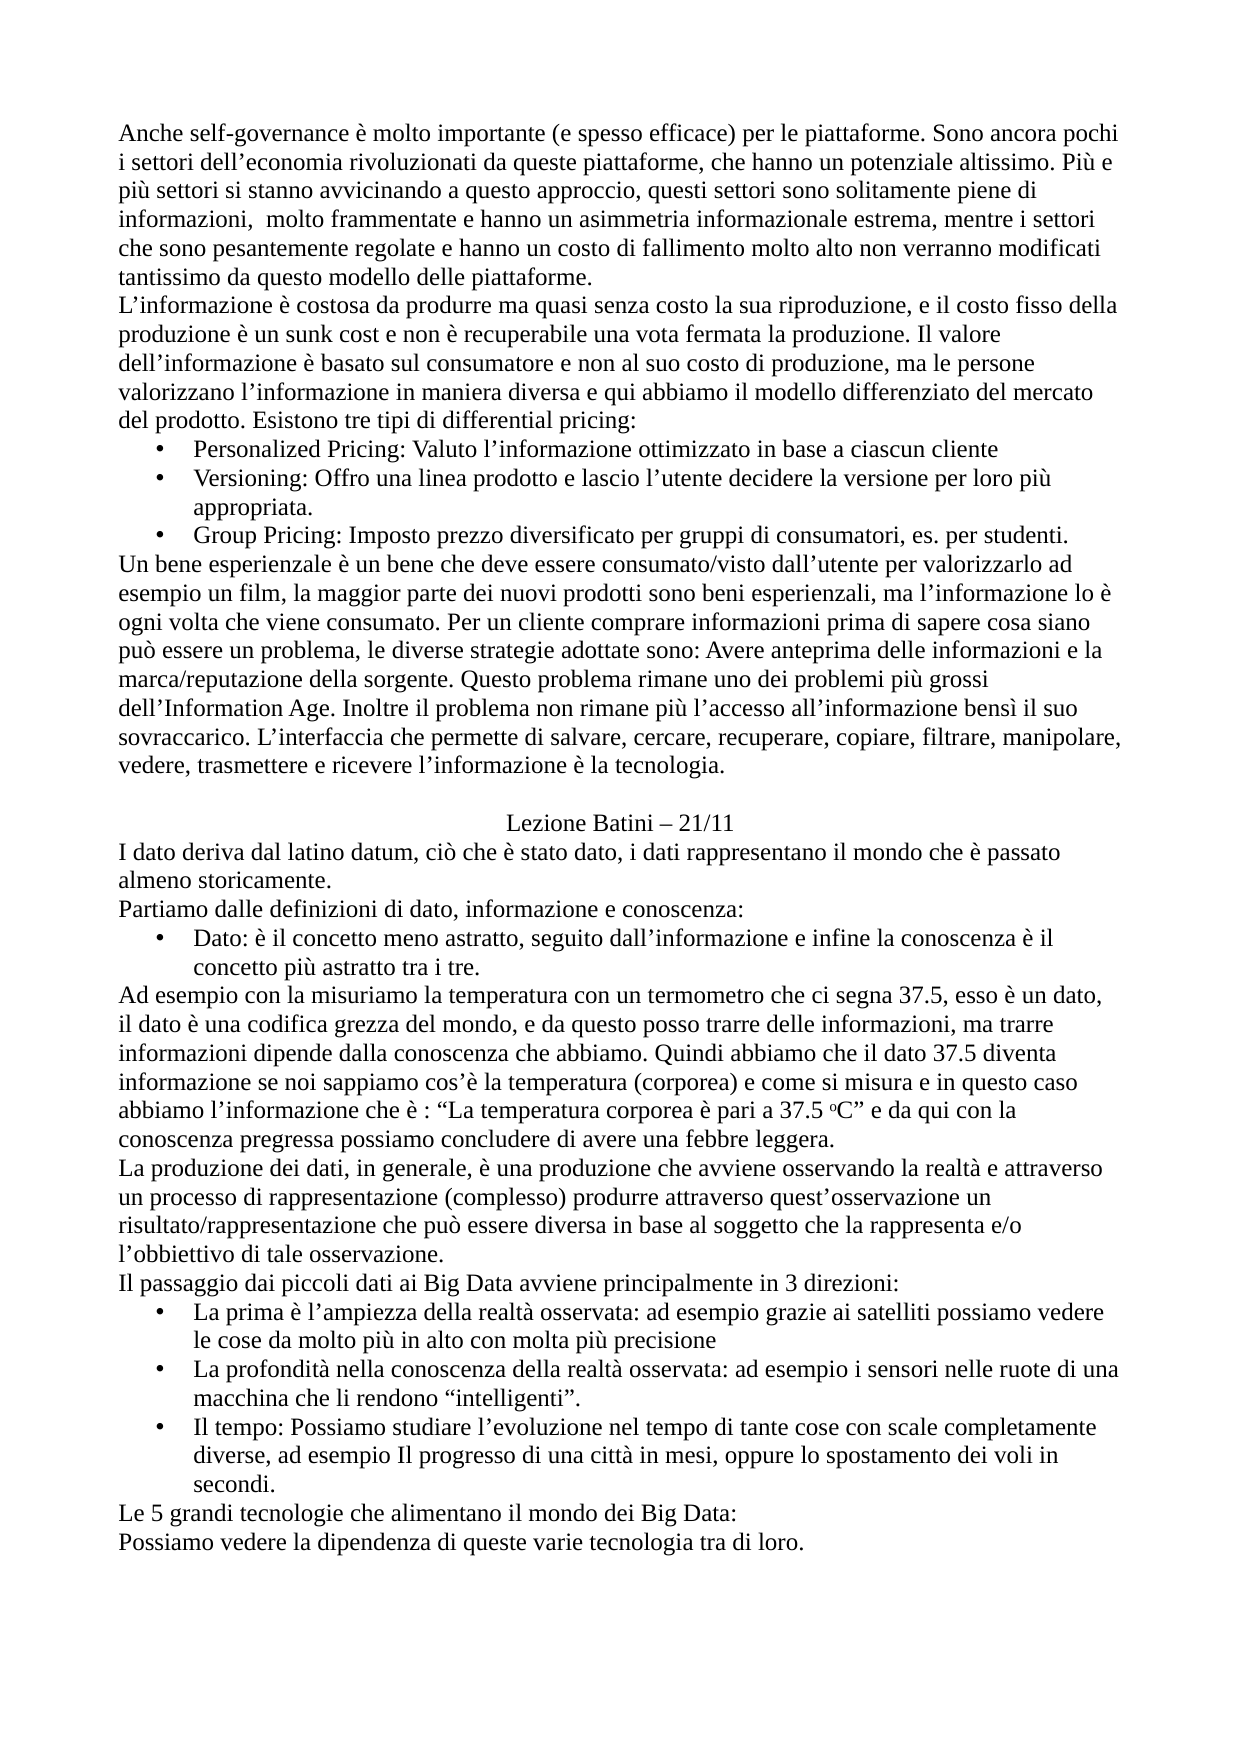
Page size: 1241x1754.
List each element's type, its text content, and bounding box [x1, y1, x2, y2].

list Dato: è il concetto meno astratto, seguito dall’informazione e infine la conoscenza è il concetto più astratto tra i tre. [156, 923, 1122, 981]
list Group Pricing: Imposto prezzo diversificato per gruppi di consumatori, es. per studenti. [156, 521, 1122, 549]
list Il tempo: Possiamo studiare l’evoluzione nel tempo di tante cose con scale completamente diverse, ad esempio Il progresso di una città in mesi, oppure lo spostamento dei voli in secondi. [156, 1412, 1122, 1498]
text Possiamo vedere la dipendenza di queste varie tecnologia tra di loro. [118, 1527, 1122, 1556]
text Ad esempio con la misuriamo la temperatura con un termometro che ci segna 37.5, esso è un dato, il dato è una codifica grezza del mondo, e da questo posso trarre delle informazioni, ma trarre informazioni dipende dalla conoscenza che abbiamo. Quindi abbiamo che il dato 37.5 diventa informazione se noi sappiamo cos’è la temperatura (corporea) e come si misura e in questo caso abbiamo l’informazione che è : “La temperatura corporea è pari a 37.5 ᵒC” e da qui con la conoscenza pregressa possiamo concludere di avere una febbre leggera. [118, 981, 1122, 1153]
list La prima è l’ampiezza della realtà osservata: ad esempio grazie ai satelliti possiamo vedere le cose da molto più in alto con molta più precisione [156, 1297, 1122, 1354]
text Le 5 grandi tecnologie che alimentano il mondo dei Big Data: [118, 1498, 1122, 1527]
list La profondità nella conoscenza della realtà osservata: ad esempio i sensori nelle ruote di una macchina che li rendono “intelligenti”. [156, 1354, 1122, 1412]
text Il passaggio dai piccoli dati ai Big Data avviene principalmente in 3 direzioni: [118, 1268, 1122, 1297]
list Personalized Pricing: Valuto l’informazione ottimizzato in base a ciascun cliente [156, 434, 1122, 463]
text I dato deriva dal latino datum, ciò che è stato dato, i dati rappresentano il mondo che è passato almeno storicamente. [118, 837, 1122, 894]
text Un bene esperienzale è un bene che deve essere consumato/visto dall’utente per valorizzarlo ad esempio un film, la maggior parte dei nuovi prodotti sono beni esperienzali, ma l’informazione lo è ogni volta che viene consumato. Per un cliente comprare informazioni prima di sapere cosa siano può essere un problema, le diverse strategie adottate sono: Avere anteprima delle informazioni e la marca/reputazione della sorgente. Questo problema rimane uno dei problemi più grossi dell’Information Age. Inoltre il problema non rimane più l’accesso all’informazione bensì il suo sovraccarico. L’interfaccia che permette di salvare, cercare, recuperare, copiare, filtrare, manipolare, vedere, trasmettere e ricevere l’informazione è la tecnologia. [118, 549, 1122, 779]
text Partiamo dalle definizioni di dato, informazione e conoscenza: [118, 894, 1122, 923]
text Lezione Batini – 21/11 [118, 808, 1122, 837]
text Anche self-governance è molto importante (e spesso efficace) per le piattaforme. Sono ancora pochi i settori dell’economia rivoluzionati da queste piattaforme, che hanno un potenziale altissimo. Più e più settori si stanno avvicinando a questo approccio, questi settori sono solitamente piene di informazioni, molto frammentate e hanno un asimmetria informazionale estrema, mentre i settori che sono pesantemente regolate e hanno un costo di fallimento molto alto non verranno modificati tantissimo da questo modello delle piattaforme. [118, 118, 1122, 291]
list Versioning: Offro una linea prodotto e lascio l’utente decidere la versione per loro più appropriata. [156, 463, 1122, 521]
text La produzione dei dati, in generale, è una produzione che avviene osservando la realtà e attraverso un processo di rappresentazione (complesso) produrre attraverso quest’osservazione un risultato/rappresentazione che può essere diversa in base al soggetto che la rappresenta e/o l’obbiettivo di tale osservazione. [118, 1153, 1122, 1268]
text L’informazione è costosa da produrre ma quasi senza costo la sua riproduzione, e il costo fisso della produzione è un sunk cost e non è recuperabile una vota fermata la produzione. Il valore dell’informazione è basato sul consumatore e non al suo costo di produzione, ma le persone valorizzano l’informazione in maniera diversa e qui abbiamo il modello differenziato del mercato del prodotto. Esistono tre tipi di differential pricing: [118, 291, 1122, 434]
